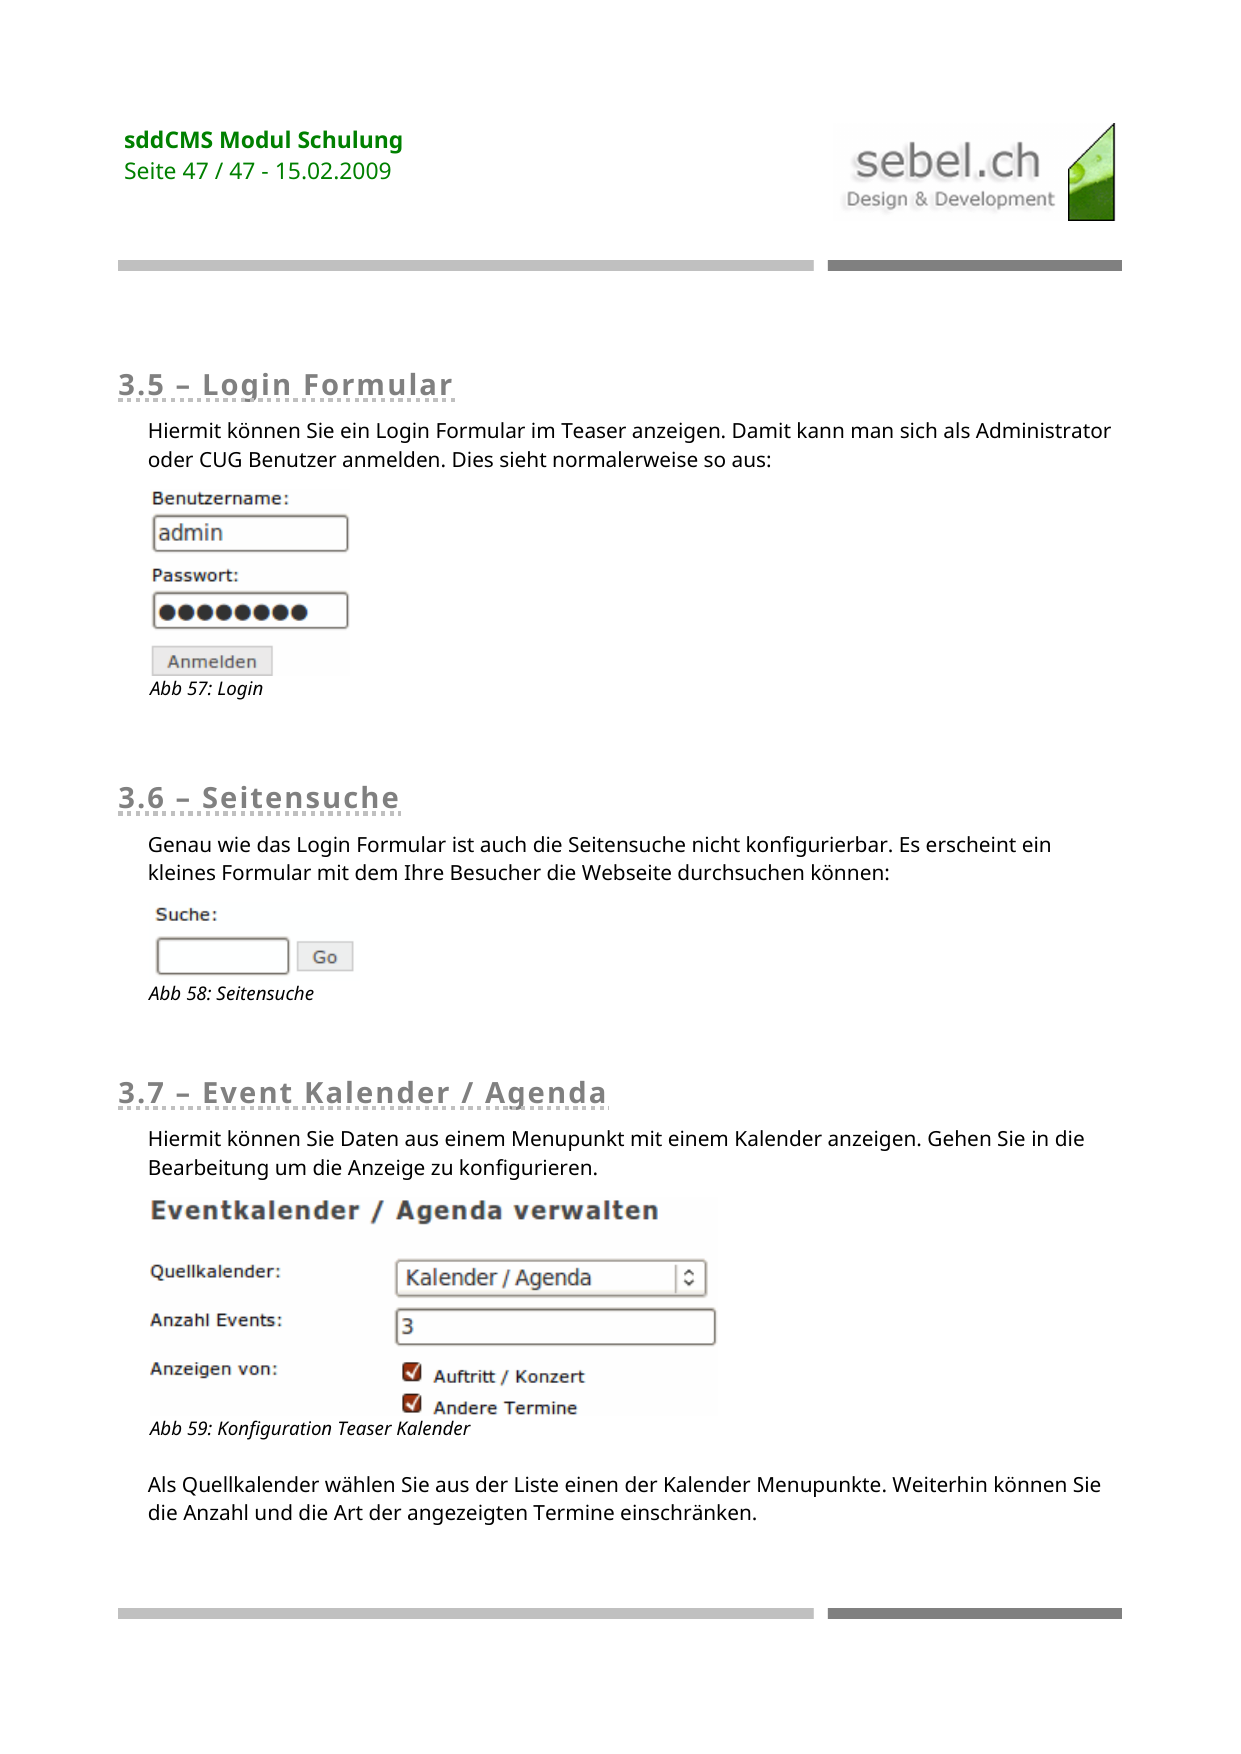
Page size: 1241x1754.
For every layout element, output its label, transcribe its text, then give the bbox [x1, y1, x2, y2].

picture [118, 260, 1122, 271]
picture [149, 489, 350, 676]
text [150, 1184, 718, 1197]
subtitle 3.7 – Event Kalender / Agenda [118, 1072, 1122, 1112]
text Hiermit können Sie ein Login Formular im Teaser anzeigen. Damit kann man sich als Administrator oder CUG Benutzer anmelden. Dies sieht normalerweise so aus: [148, 417, 1122, 473]
text Hiermit können Sie Daten aus einem Menupunkt mit einem Kalender anzeigen. Gehen Sie in die Bearbeitung um die Anzeige zu konfigurieren. [148, 1124, 1122, 1181]
subtitle 3.5 – Login Formular [118, 364, 1122, 404]
text Genau wie das Login Formular ist auch die Seitensuche nicht konfigurierbar. Es erscheint ein kleines Formular mit dem Ihre Besucher die Webseite durchsuchen können: [148, 830, 1122, 887]
picture [148, 902, 360, 981]
text Als Quellkalender wählen Sie aus der Liste einen der Kalender Menupunkte. Weiterhin können Sie die Anzahl und die Art der angezeigten Termine einschränken. [148, 1194, 1122, 1527]
text Abb 58: Seitensuche [149, 981, 360, 1006]
text Abb 59: Konfiguration Teaser Kalender [150, 1416, 718, 1441]
picture [118, 1608, 1122, 1619]
text Abb 57: Login [150, 676, 350, 701]
subtitle 3.6 – Seitensuche [118, 778, 1122, 817]
picture [149, 1197, 719, 1416]
